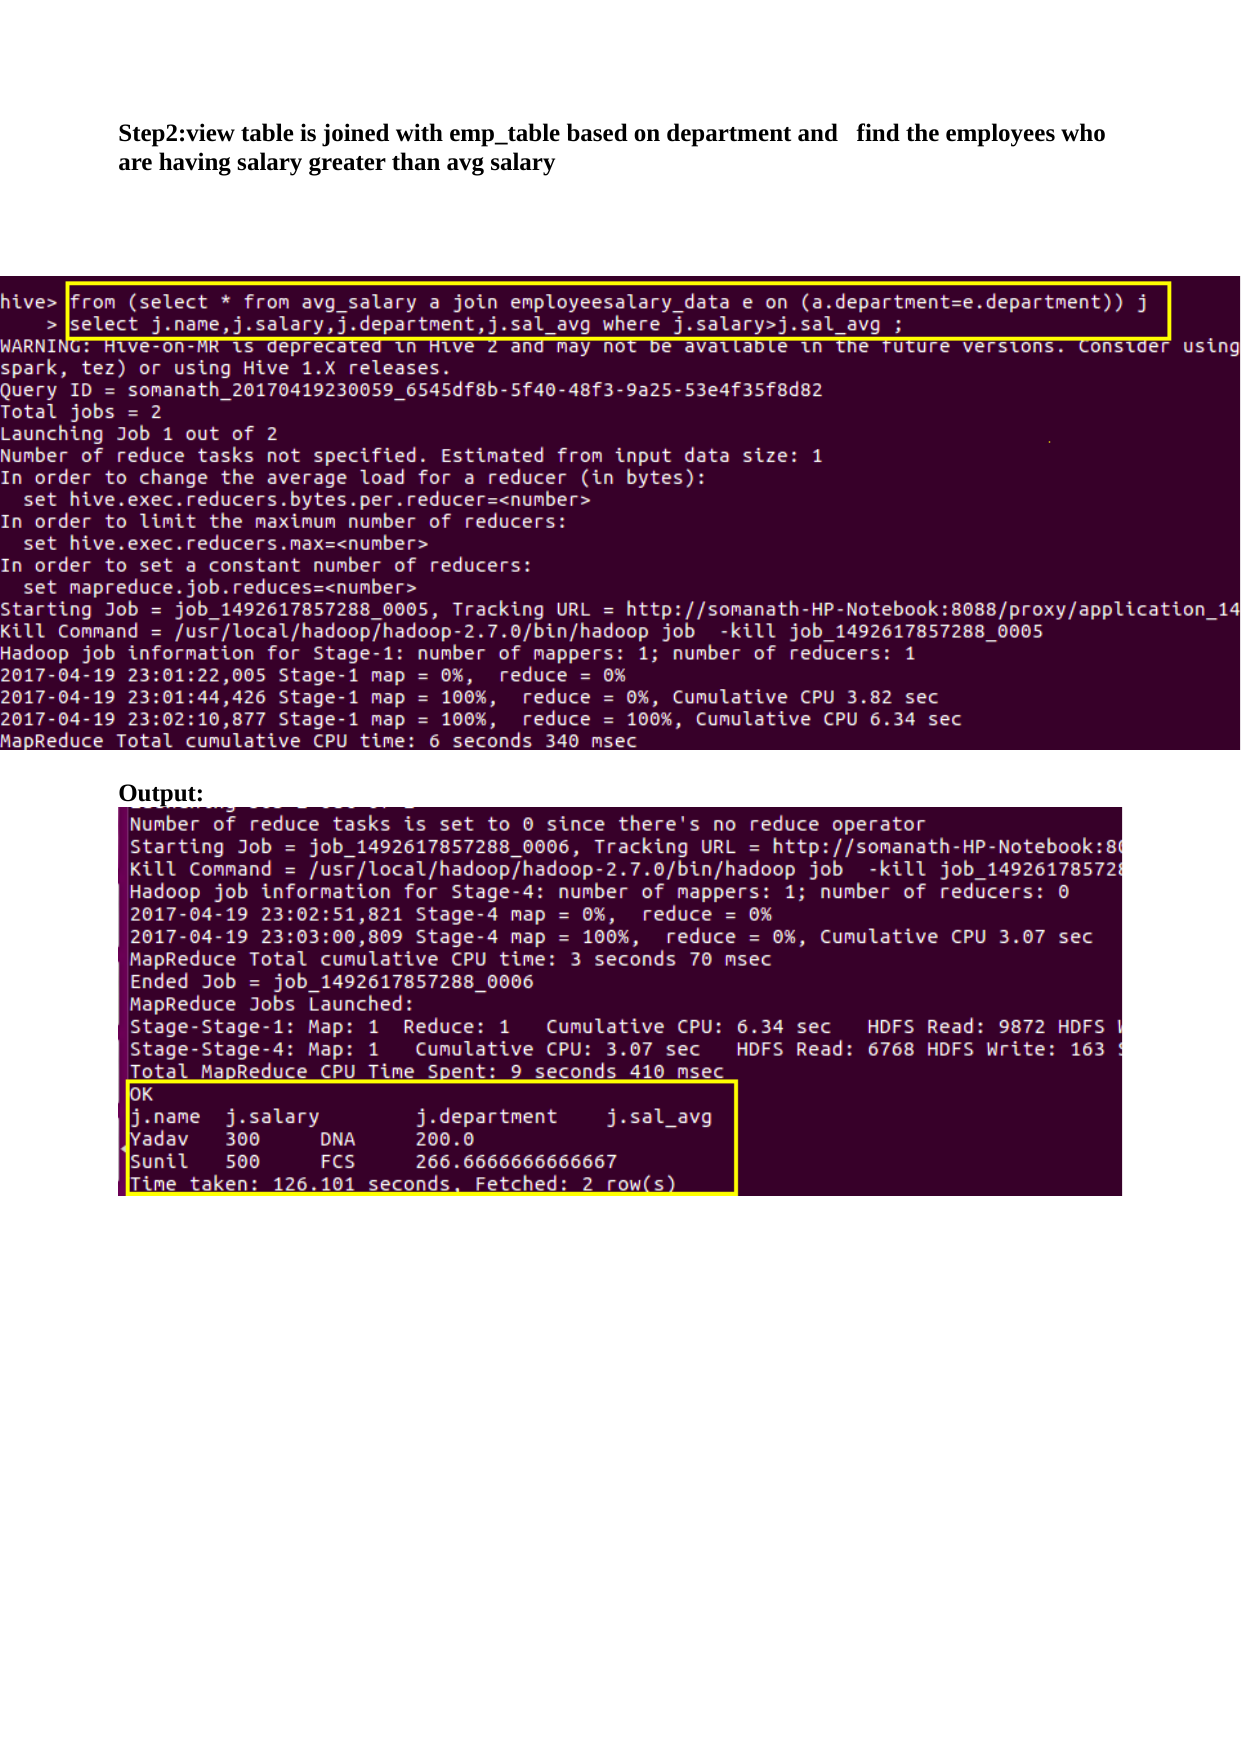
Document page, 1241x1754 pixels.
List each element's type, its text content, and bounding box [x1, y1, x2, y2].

text Step2:view table is joined with emp_table based on department and find the employees who are having salary greater than avg salary [118, 118, 1122, 176]
text Output: [118, 778, 1122, 807]
